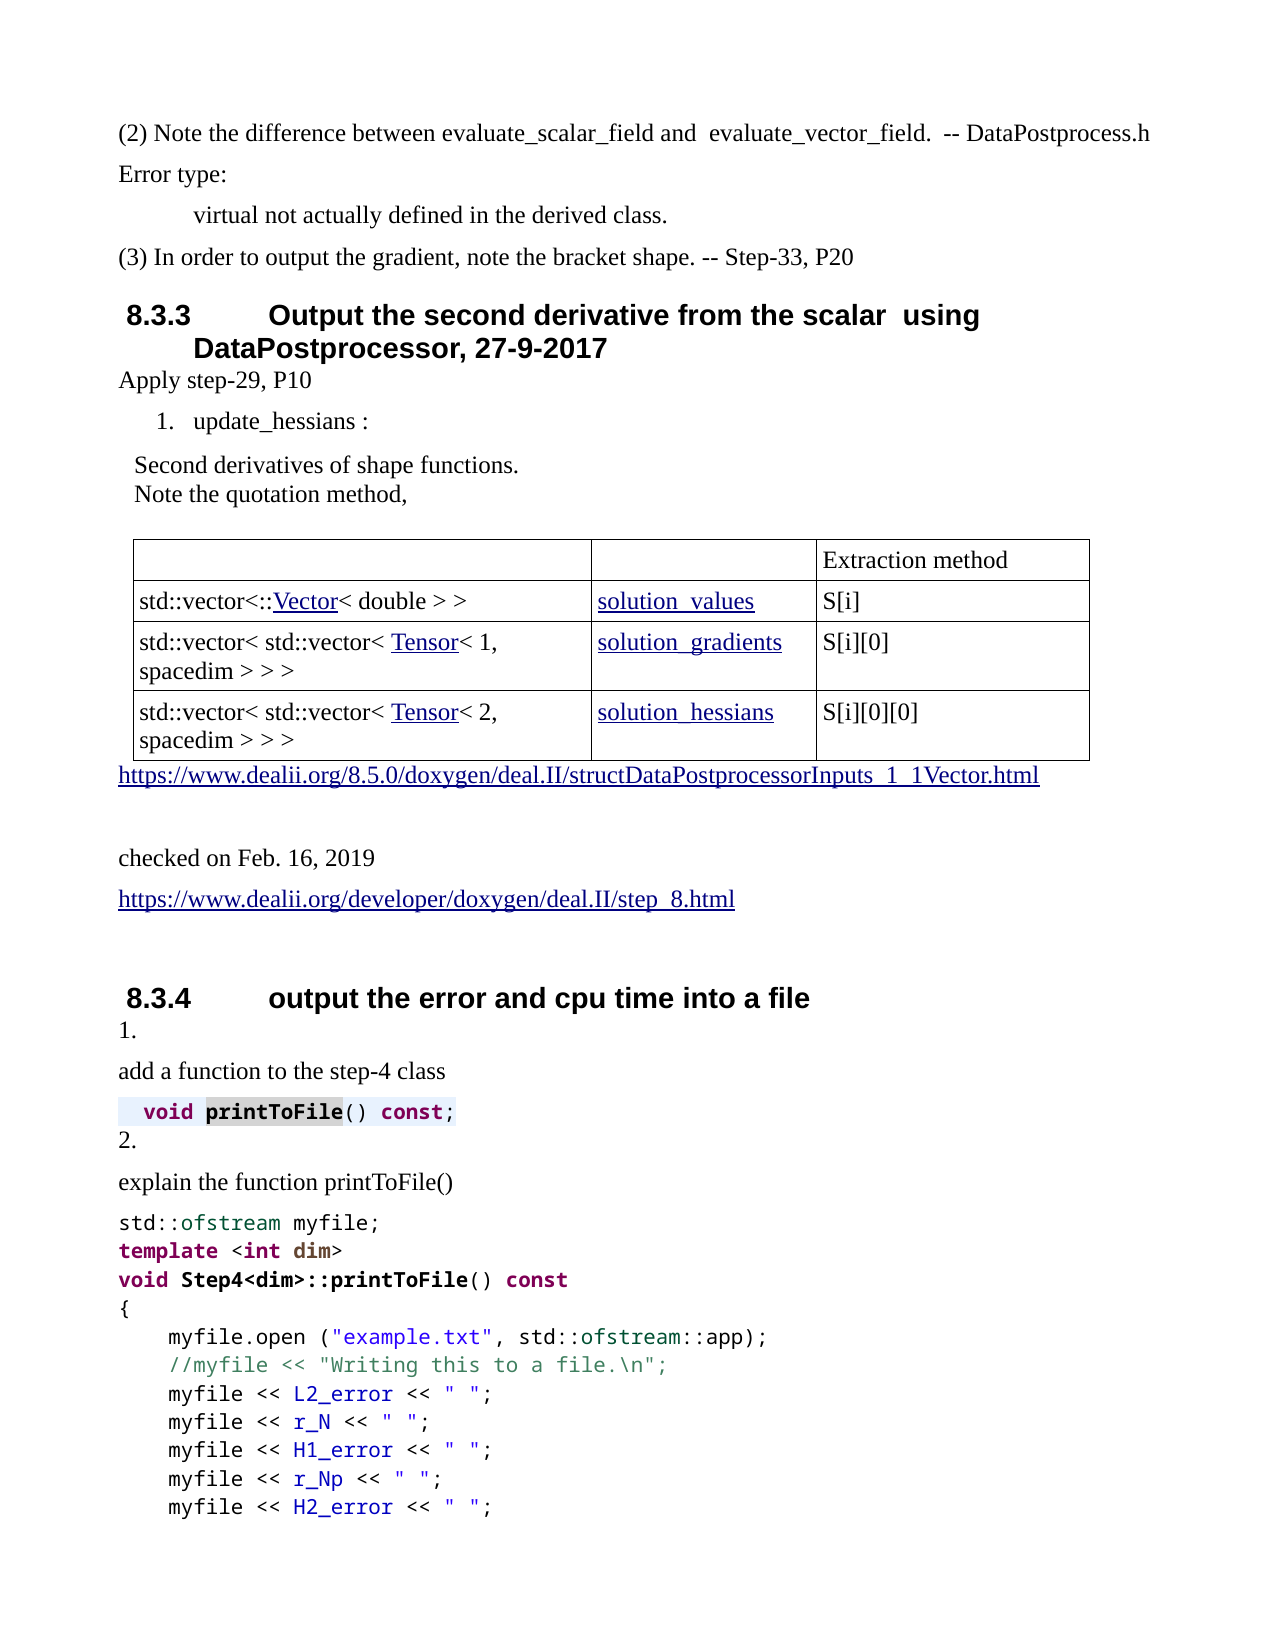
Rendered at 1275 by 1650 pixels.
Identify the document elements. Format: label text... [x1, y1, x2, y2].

text 2. [118, 1126, 1157, 1154]
text //myfile << "Writing this to a file.\n"; [118, 1350, 1157, 1379]
table_cell solution_values [592, 581, 816, 621]
table_header [134, 540, 591, 580]
subtitle Output the second derivative from the scalar using DataPostprocessor, 27-9-2017 [118, 298, 1157, 365]
table_header [118, 447, 131, 539]
text myfile << H1_error << " "; [118, 1436, 1157, 1464]
text (3) In order to output the gradient, note the bracket shape. -- Step-33, P20 [118, 242, 1157, 271]
table_cell std::vector< std::vector< Tensor< 2, spacedim > > > [134, 691, 591, 760]
text explain the function printToFile() [118, 1167, 1157, 1196]
text Apply step-29, P10 [118, 365, 1157, 393]
text myfile << r_Np << " "; [118, 1464, 1157, 1492]
table_cell std::vector<::Vector< double > > [134, 581, 591, 621]
text virtual not actually defined in the derived class. [118, 201, 1157, 229]
text myfile << L2_error << " "; [118, 1379, 1157, 1407]
table_header Extraction method [817, 540, 1089, 580]
table_cell solution_gradients [592, 622, 816, 690]
text { [118, 1293, 1157, 1322]
text https://www.dealii.org/8.5.0/doxygen/deal.II/structDataPostprocessorInputs_1_1Vector.html [118, 760, 1157, 789]
table_cell S[i][0][0] [817, 691, 1089, 760]
list update_hessians : [156, 406, 1157, 435]
text template <int dim> [118, 1237, 1157, 1265]
table_cell S[i] [817, 581, 1089, 621]
text https://www.dealii.org/developer/doxygen/deal.II/step_8.html [118, 884, 1157, 913]
text 1. [118, 1015, 1157, 1043]
table_cell solution_hessians [592, 691, 816, 760]
table_cell std::vector< std::vector< Tensor< 1, spacedim > > > [134, 622, 591, 690]
text void printToFile() const; [118, 1097, 1157, 1126]
text add a function to the step-4 class [118, 1056, 1157, 1085]
text checked on Feb. 16, 2019 [118, 843, 1157, 872]
table_header Second derivatives of shape functions. Note the quotation method, [131, 447, 536, 539]
text std::ofstream myfile; [118, 1208, 1157, 1237]
text myfile << r_N << " "; [118, 1407, 1157, 1436]
text void Step4<dim>::printToFile() const [118, 1265, 1157, 1293]
table_cell S[i][0] [817, 622, 1089, 690]
text myfile << H2_error << " "; [118, 1492, 1157, 1521]
text Error type: [118, 159, 1157, 188]
text (2) Note the difference between evaluate_scalar_field and evaluate_vector_field. -- DataPostprocess.h [118, 118, 1157, 147]
table_header [592, 540, 816, 580]
subtitle output the error and cpu time into a file [118, 981, 1157, 1015]
text myfile.open ("example.txt", std::ofstream::app); [118, 1322, 1157, 1350]
